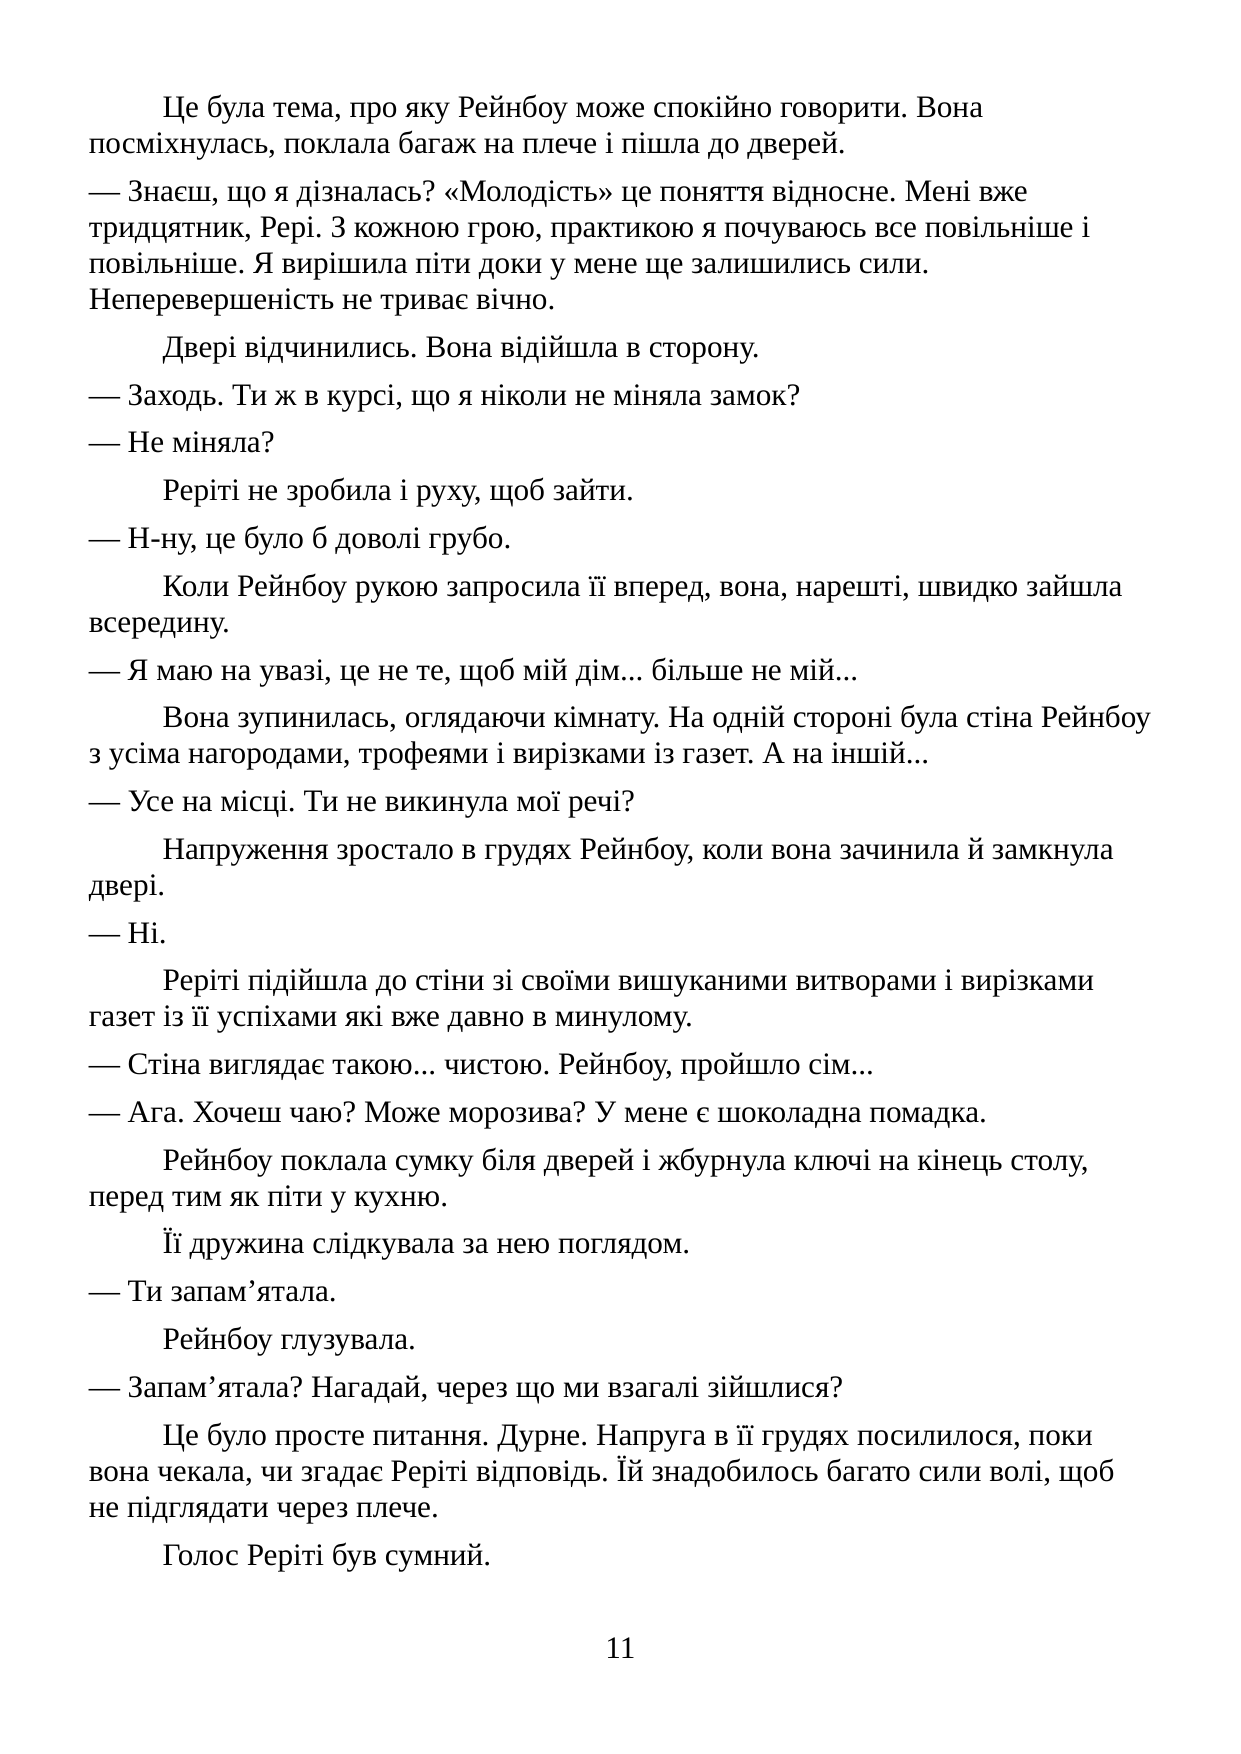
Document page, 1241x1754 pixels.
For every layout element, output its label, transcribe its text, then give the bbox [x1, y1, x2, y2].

text — Усе на місці. Ти не викинула мої речі? [88, 782, 1152, 818]
text — Ні. [88, 914, 1152, 950]
text Голос Реріті був сумний. [88, 1536, 1152, 1572]
text Реріті не зробила і руху, щоб зайти. [88, 471, 1152, 507]
text Рейнбоу поклала сумку біля дверей і жбурнула ключі на кінець столу, перед тим як піти у кухню. [88, 1141, 1152, 1213]
text — Н-ну, це було б доволі грубо. [88, 519, 1152, 555]
text — Знаєш, що я дізналась? «Молодість» це поняття відносне. Мені вже тридцятник, Рері. З кожною грою, практикою я почуваюсь все повільніше і повільніше. Я вирішила піти доки у мене ще залишились сили. Неперевершеність не триває вічно. [88, 172, 1152, 316]
text Реріті підійшла до стіни зі своїми вишуканими витворами і вирізками газет із її успіхами які вже давно в минулому. [88, 962, 1152, 1033]
text Рейнбоу глузувала. [88, 1320, 1152, 1356]
text Двері відчинились. Вона відійшла в сторону. [88, 328, 1152, 364]
text — Не міняла? [88, 423, 1152, 459]
text — Заходь. Ти ж в курсі, що я ніколи не міняла замок? [88, 376, 1152, 412]
text — Запам’ятала? Нагадай, через що ми взагалі зійшлися? [88, 1368, 1152, 1404]
text Це було просте питання. Дурне. Напруга в її грудях посилилося, поки вона чекала, чи згадає Реріті відповідь. Їй знадобилось багато сили волі, щоб не підглядати через плече. [88, 1416, 1152, 1524]
text — Я маю на увазі, це не те, щоб мій дім... більше не мій... [88, 651, 1152, 687]
text Це була тема, про яку Рейнбоу може спокійно говорити. Вона посміхнулась, поклала багаж на плече і пішла до дверей. [88, 88, 1152, 160]
text Коли Рейнбоу рукою запросила її вперед, вона, нарешті, швидко зайшла всередину. [88, 567, 1152, 639]
text — Ти запам’ятала. [88, 1273, 1152, 1308]
text — Ага. Хочеш чаю? Може морозива? У мене є шоколадна помадка. [88, 1093, 1152, 1129]
text Її дружина слідкувала за нею поглядом. [88, 1225, 1152, 1261]
text — Стіна виглядає такою... чистою. Рейнбоу, пройшло сім... [88, 1045, 1152, 1081]
text Вона зупинилась, оглядаючи кімнату. На одній стороні була стіна Рейнбоу з усіма нагородами, трофеями і вирізками із газет. А на іншій... [88, 698, 1152, 770]
text Напруження зростало в грудях Рейнбоу, коли вона зачинила й замкнула двері. [88, 830, 1152, 902]
